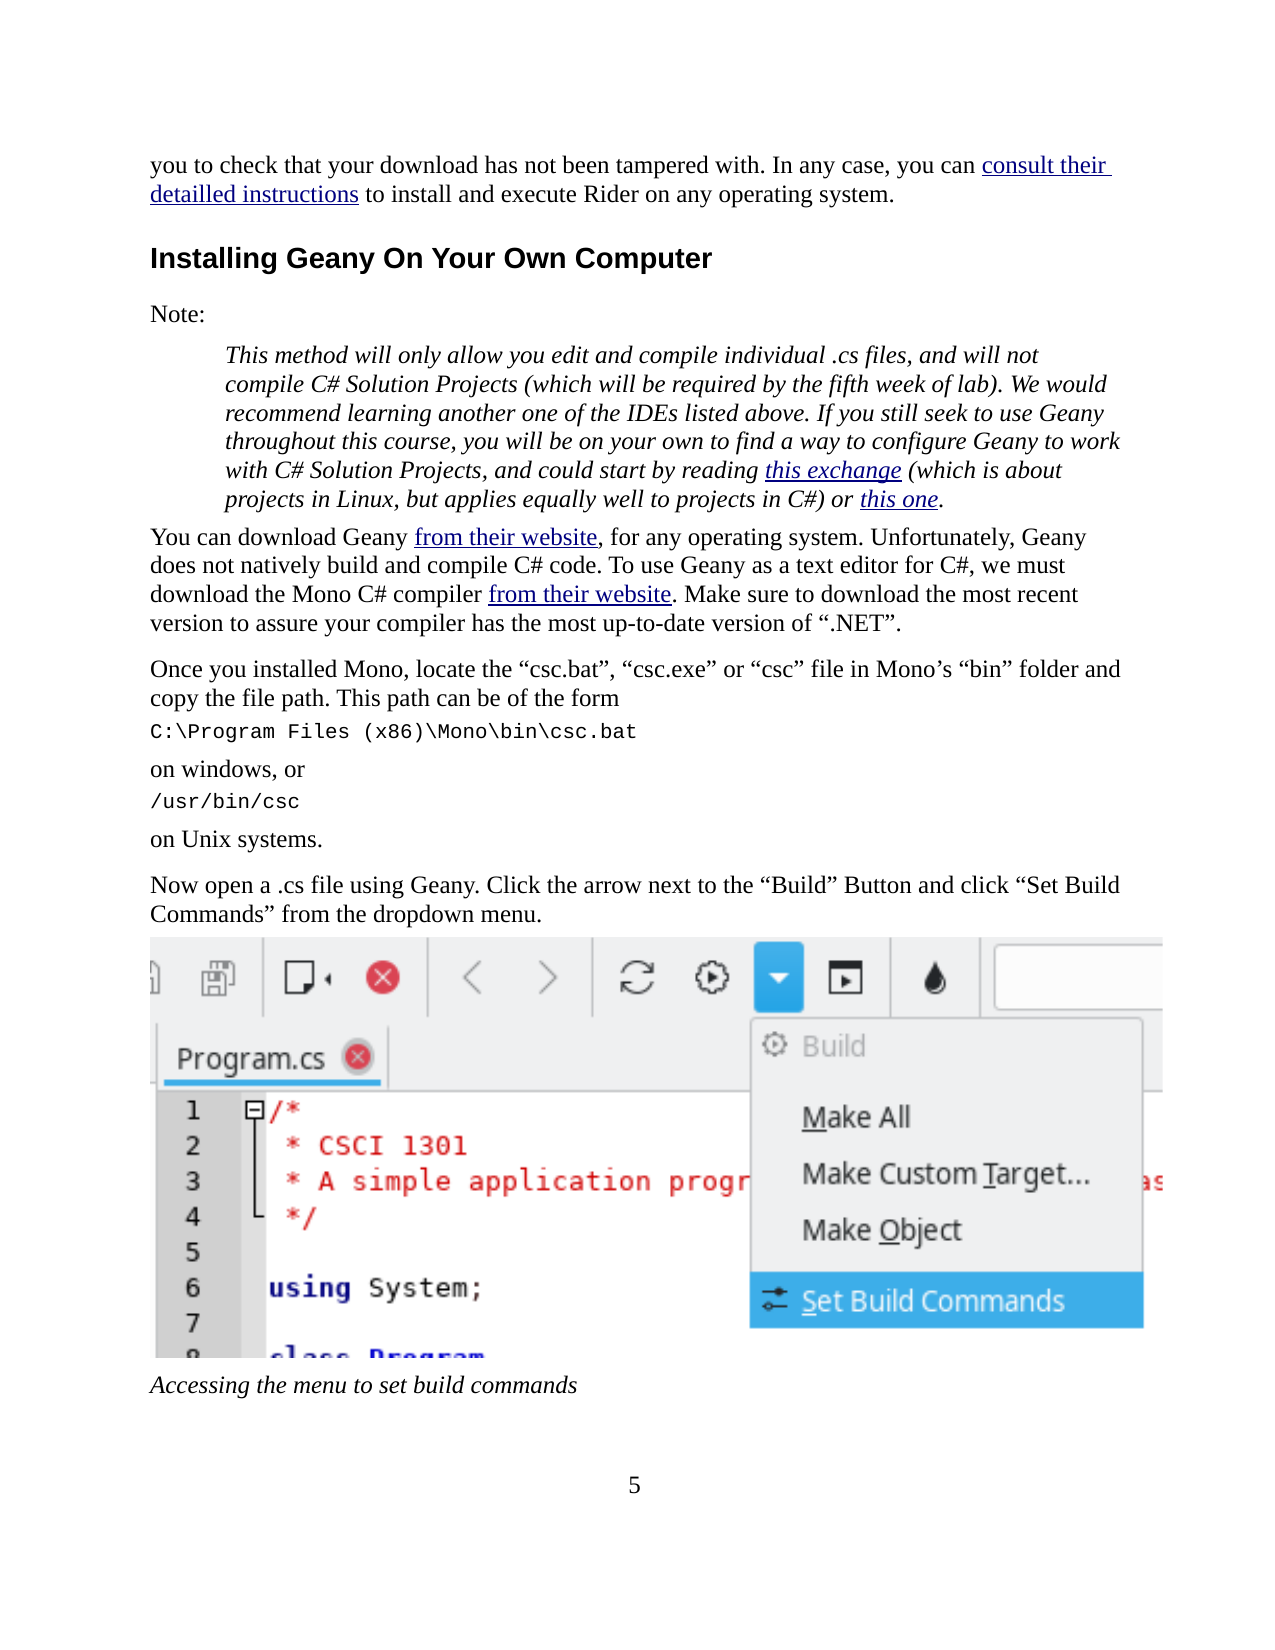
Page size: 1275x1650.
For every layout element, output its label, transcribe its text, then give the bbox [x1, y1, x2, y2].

text Once you installed Mono, locate the “csc.bat”, “csc.exe” or “csc” file in Mono’s “bin” folder and copy the file path. This path can be of the form [150, 654, 1125, 712]
text This method will only allow you edit and compile individual .cs files, and will not compile C# Solution Projects (which will be required by the fifth week of lab). We would recommend learning another one of the IDEs listed above. If you still seek to use Geany throughout this course, you will be on your own to find a way to configure Geany to work with C# Solution Projects, and could start by reading this exchange (which is about projects in Linux, but applies equally well to projects in C#) or this one. [225, 340, 1125, 513]
text Note: [150, 299, 1125, 328]
text you to check that your download has not been tampered with. In any case, you can consult their detailled instructions to install and execute Rider on any operating system. [150, 150, 1125, 207]
text You can download Geany from their website, for any operating system. Unfortunately, Geany does not natively build and compile C# code. To use Geany as a text editor for C#, we must download the Mono C# compiler from their website. Make sure to download the most recent version to assure your compiler has the most up-to-date version of “.NET”. [150, 522, 1125, 637]
text Now open a .cs file using Geany. Click the arrow next to the “Build” Button and click “Set Build Commands” from the dropdown menu. [150, 871, 1125, 928]
text /usr/bin/csc [150, 791, 1125, 815]
text C:\Program Files (x86)\Mono\bin\csc.bat [150, 721, 1125, 745]
picture [150, 937, 1163, 1358]
text Accessing the menu to set build commands [150, 1370, 1125, 1399]
text on Unix systems. [150, 824, 1125, 853]
text on windows, or [150, 754, 1125, 782]
subtitle Installing Geany On Your Own Computer [150, 241, 1125, 275]
